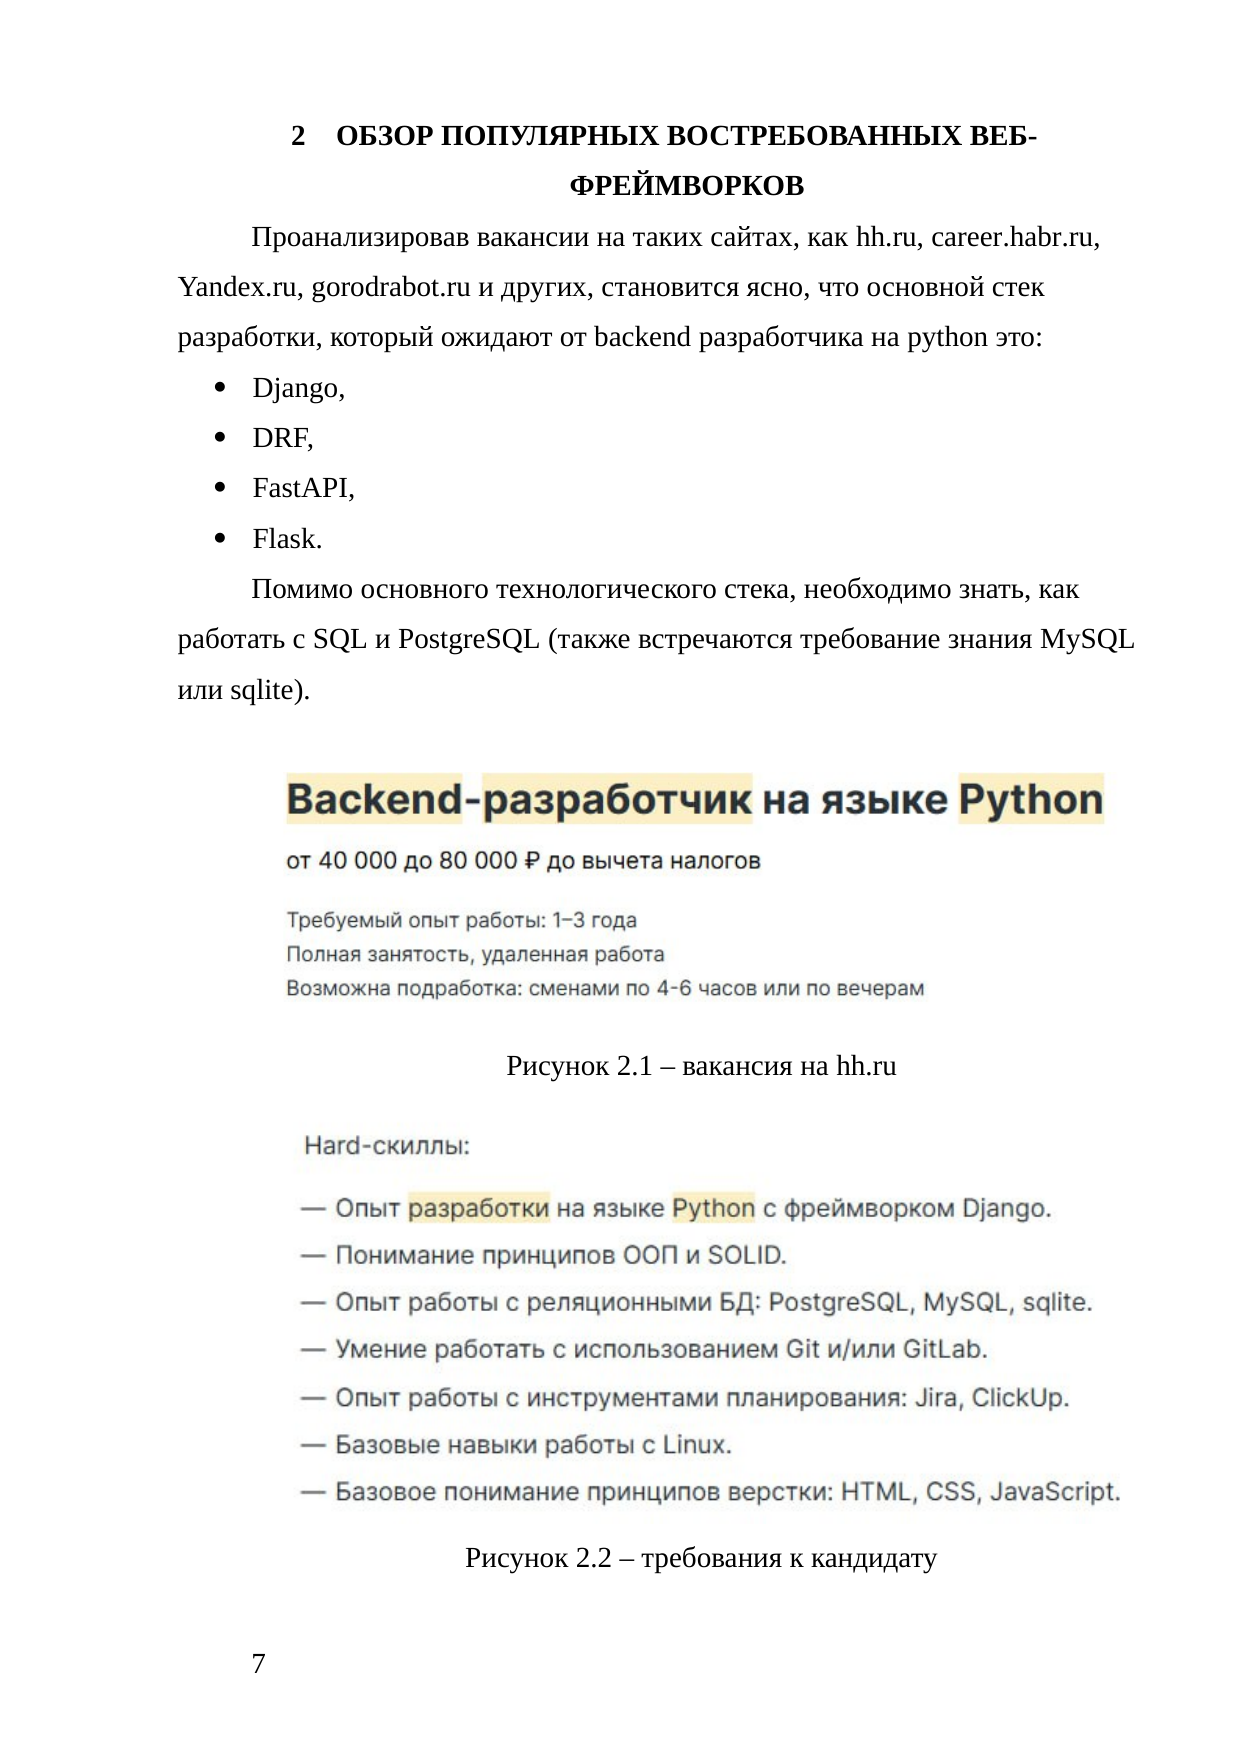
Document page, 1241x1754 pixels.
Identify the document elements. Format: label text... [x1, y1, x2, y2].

picture [269, 1098, 1134, 1524]
subtitle Обзор популярных востребованных веб-фреймворков [177, 118, 1152, 202]
text Проанализировав вакансии на таких сайтах, как hh.ru, career.habr.ru, Yandex.ru, gorodrabot.ru и других, становится ясно, что основной стек разработки, который ожидают от backend разработчика на python это: [177, 219, 1152, 353]
list DRF, [215, 420, 1152, 454]
list Flask. [215, 521, 1152, 554]
list FastAPI, [215, 471, 1152, 504]
text Помимо основного технологического стека, необходимо знать, как работать с SQL и PostgreSQL (также встречаются требование знания MySQL или sqlite). [177, 571, 1152, 706]
picture [283, 772, 1120, 1032]
text Рисунок 2.2 – требования к кандидату [177, 1540, 1152, 1574]
text Рисунок 2.1 – вакансия на hh.ru [177, 1048, 1152, 1082]
list Django, [215, 370, 1152, 403]
